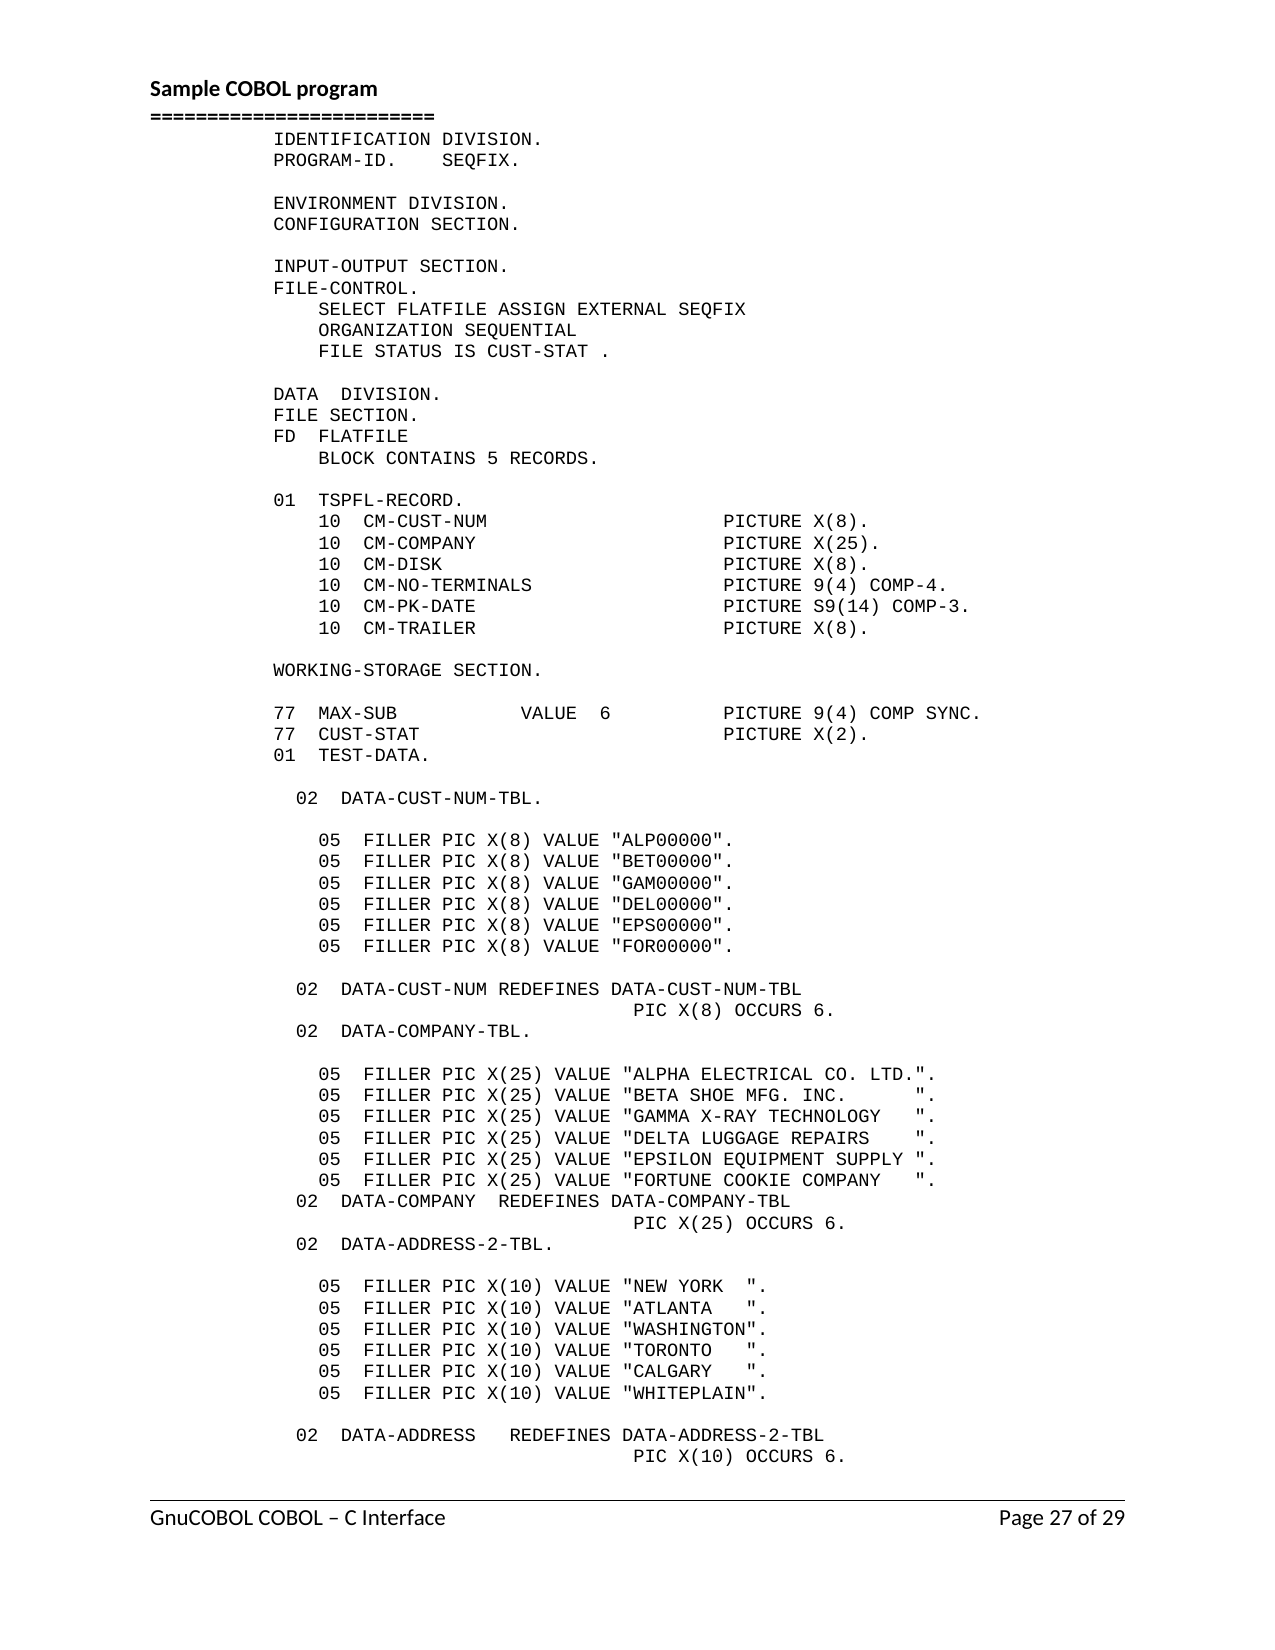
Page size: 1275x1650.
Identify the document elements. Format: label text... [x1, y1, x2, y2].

text 05 FILLER PIC X(10) VALUE "NEW YORK ". [194, 1277, 1125, 1298]
text 10 CM-TRAILER PICTURE X(8). [194, 618, 1125, 640]
text 02 DATA-CUST-NUM REDEFINES DATA-CUST-NUM-TBL [194, 980, 1125, 1001]
text FILE-CONTROL. [194, 278, 1125, 300]
text ORGANIZATION SEQUENTIAL [194, 321, 1125, 342]
text ENVIRONMENT DIVISION. [194, 193, 1125, 215]
text 05 FILLER PIC X(8) VALUE "FOR00000". [194, 937, 1125, 958]
text 05 FILLER PIC X(8) VALUE "ALP00000". [194, 831, 1125, 852]
text FILE SECTION. [194, 406, 1125, 427]
text PIC X(25) OCCURS 6. [194, 1213, 1125, 1235]
text 10 CM-CUST-NUM PICTURE X(8). [194, 512, 1125, 533]
text 05 FILLER PIC X(8) VALUE "BET00000". [194, 852, 1125, 873]
text 05 FILLER PIC X(25) VALUE "GAMMA X-RAY TECHNOLOGY ". [194, 1107, 1125, 1128]
text FILE STATUS IS CUST-STAT . [194, 342, 1125, 363]
text 05 FILLER PIC X(25) VALUE "ALPHA ELECTRICAL CO. LTD.". [194, 1065, 1125, 1086]
text 05 FILLER PIC X(10) VALUE "CALGARY ". [194, 1362, 1125, 1383]
text IDENTIFICATION DIVISION. [194, 130, 1125, 151]
text 02 DATA-COMPANY-TBL. [194, 1022, 1125, 1043]
text 05 FILLER PIC X(8) VALUE "GAM00000". [194, 873, 1125, 895]
text SELECT FLATFILE ASSIGN EXTERNAL SEQFIX [194, 300, 1125, 321]
text 05 FILLER PIC X(10) VALUE "WASHINGTON". [194, 1320, 1125, 1341]
text FD FLATFILE [194, 427, 1125, 448]
text 77 MAX-SUB VALUE 6 PICTURE 9(4) COMP SYNC. [194, 703, 1125, 725]
text 77 CUST-STAT PICTURE X(2). [194, 725, 1125, 746]
text 02 DATA-CUST-NUM-TBL. [194, 788, 1125, 810]
text 05 FILLER PIC X(25) VALUE "EPSILON EQUIPMENT SUPPLY ". [194, 1150, 1125, 1171]
text 02 DATA-COMPANY REDEFINES DATA-COMPANY-TBL [194, 1192, 1125, 1213]
text 05 FILLER PIC X(25) VALUE "BETA SHOE MFG. INC. ". [194, 1086, 1125, 1107]
text 10 CM-COMPANY PICTURE X(25). [194, 533, 1125, 555]
text 05 FILLER PIC X(25) VALUE "FORTUNE COOKIE COMPANY ". [194, 1171, 1125, 1192]
text 05 FILLER PIC X(8) VALUE "DEL00000". [194, 895, 1125, 916]
text PIC X(10) OCCURS 6. [194, 1447, 1125, 1468]
text 01 TSPFL-RECORD. [194, 491, 1125, 512]
text 10 CM-DISK PICTURE X(8). [194, 555, 1125, 576]
text Sample COBOL program [150, 74, 1125, 102]
text 02 DATA-ADDRESS REDEFINES DATA-ADDRESS-2-TBL [194, 1426, 1125, 1447]
text INPUT-OUTPUT SECTION. [194, 257, 1125, 278]
text 05 FILLER PIC X(10) VALUE "WHITEPLAIN". [194, 1383, 1125, 1405]
text ========================= [150, 102, 1125, 130]
text 01 TEST-DATA. [194, 746, 1125, 767]
text 05 FILLER PIC X(10) VALUE "TORONTO ". [194, 1341, 1125, 1362]
text 10 CM-NO-TERMINALS PICTURE 9(4) COMP-4. [194, 576, 1125, 597]
text DATA DIVISION. [194, 385, 1125, 406]
text CONFIGURATION SECTION. [194, 215, 1125, 236]
text BLOCK CONTAINS 5 RECORDS. [194, 448, 1125, 470]
text 05 FILLER PIC X(8) VALUE "EPS00000". [194, 916, 1125, 937]
text 10 CM-PK-DATE PICTURE S9(14) COMP-3. [194, 597, 1125, 618]
text WORKING-STORAGE SECTION. [194, 661, 1125, 682]
text 02 DATA-ADDRESS-2-TBL. [194, 1235, 1125, 1256]
text 05 FILLER PIC X(25) VALUE "DELTA LUGGAGE REPAIRS ". [194, 1128, 1125, 1150]
text PIC X(8) OCCURS 6. [194, 1001, 1125, 1022]
text PROGRAM-ID. SEQFIX. [194, 151, 1125, 172]
text 05 FILLER PIC X(10) VALUE "ATLANTA ". [194, 1298, 1125, 1320]
